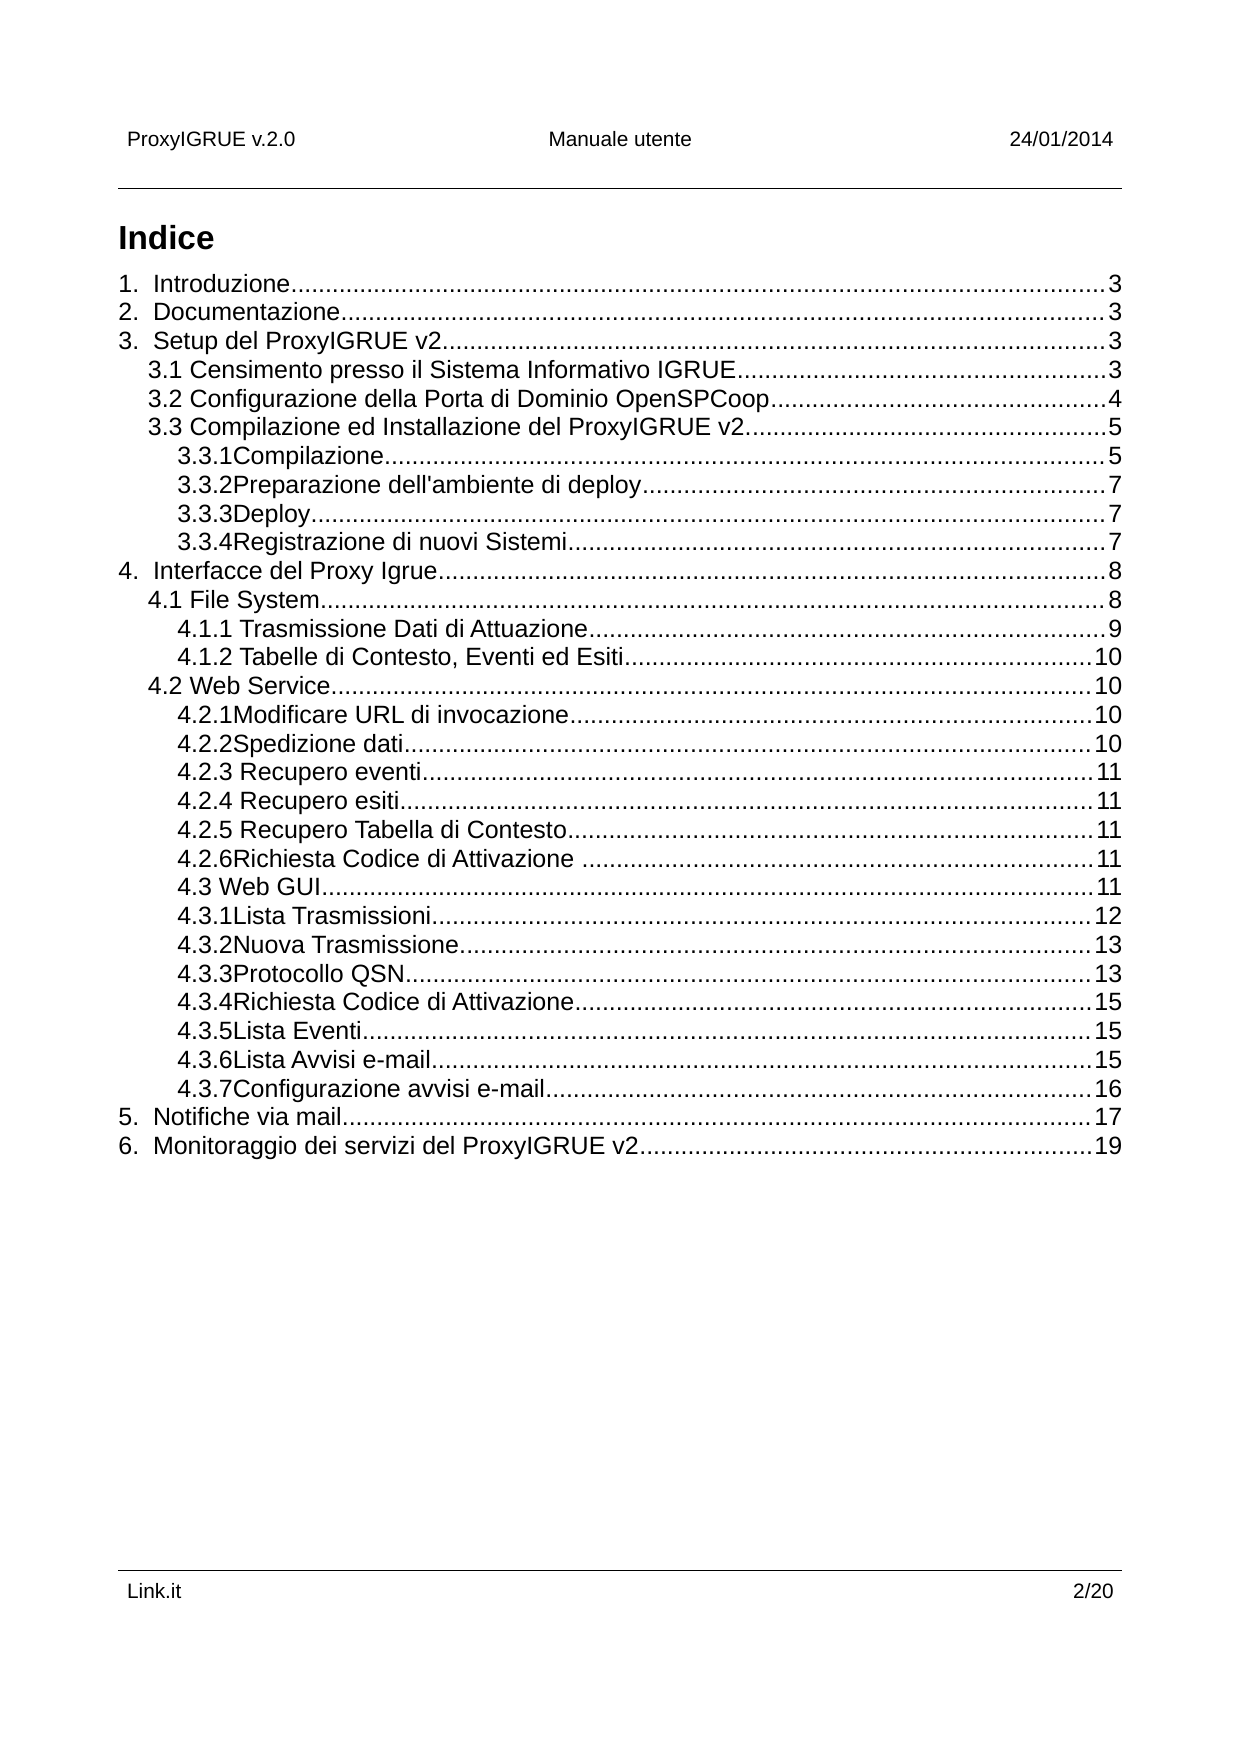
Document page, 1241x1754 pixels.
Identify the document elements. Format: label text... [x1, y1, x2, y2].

text 4.3.4Richiesta Codice di Attivazione 15 [177, 987, 1122, 1016]
text 4.3.6Lista Avvisi e-mail 15 [177, 1045, 1122, 1074]
subtitle Indice [118, 218, 1122, 256]
text 4.2.6Richiesta Codice di Attivazione 11 [177, 844, 1122, 872]
text 4.1.2 Tabelle di Contesto, Eventi ed Esiti 10 [177, 642, 1122, 671]
text 3.3.1Compilazione 5 [177, 441, 1122, 470]
text 3. Setup del ProxyIGRUE v2 3 [118, 326, 1122, 355]
text 4.1.1 Trasmissione Dati di Attuazione 9 [177, 614, 1122, 642]
text 3.1 Censimento presso il Sistema Informativo IGRUE 3 [148, 355, 1122, 384]
text 4.2.3 Recupero eventi 11 [177, 757, 1122, 786]
text 4.2.5 Recupero Tabella di Contesto 11 [177, 815, 1122, 844]
text 4.1 File System 8 [148, 585, 1122, 614]
text 4.2.2Spedizione dati 10 [177, 729, 1122, 757]
text 4.3.1Lista Trasmissioni 12 [177, 901, 1122, 930]
text 4.3.3Protocollo QSN 13 [177, 959, 1122, 987]
text 5. Notifiche via mail 17 [118, 1102, 1122, 1131]
text 4.3.7Configurazione avvisi e-mail 16 [177, 1074, 1122, 1102]
text 3.3.2Preparazione dell'ambiente di deploy 7 [177, 470, 1122, 499]
text 6. Monitoraggio dei servizi del ProxyIGRUE v2 19 [118, 1131, 1122, 1160]
text 4.2.1Modificare URL di invocazione 10 [177, 700, 1122, 729]
text 4.3 Web GUI 11 [177, 872, 1122, 901]
text 4.2.4 Recupero esiti 11 [177, 786, 1122, 815]
text 3.3.4Registrazione di nuovi Sistemi 7 [177, 527, 1122, 556]
text 4.2 Web Service 10 [148, 671, 1122, 700]
text 1. Introduzione 3 [118, 269, 1122, 297]
text 4.3.2Nuova Trasmissione. 13 [177, 930, 1122, 959]
text 4.3.5Lista Eventi 15 [177, 1016, 1122, 1045]
text 3.2 Configurazione della Porta di Dominio OpenSPCoop 4 [148, 384, 1122, 412]
text 2. Documentazione 3 [118, 297, 1122, 326]
text 4. Interfacce del Proxy Igrue 8 [118, 556, 1122, 585]
text 3.3 Compilazione ed Installazione del ProxyIGRUE v2. 5 [148, 412, 1122, 441]
text 3.3.3Deploy 7 [177, 499, 1122, 527]
